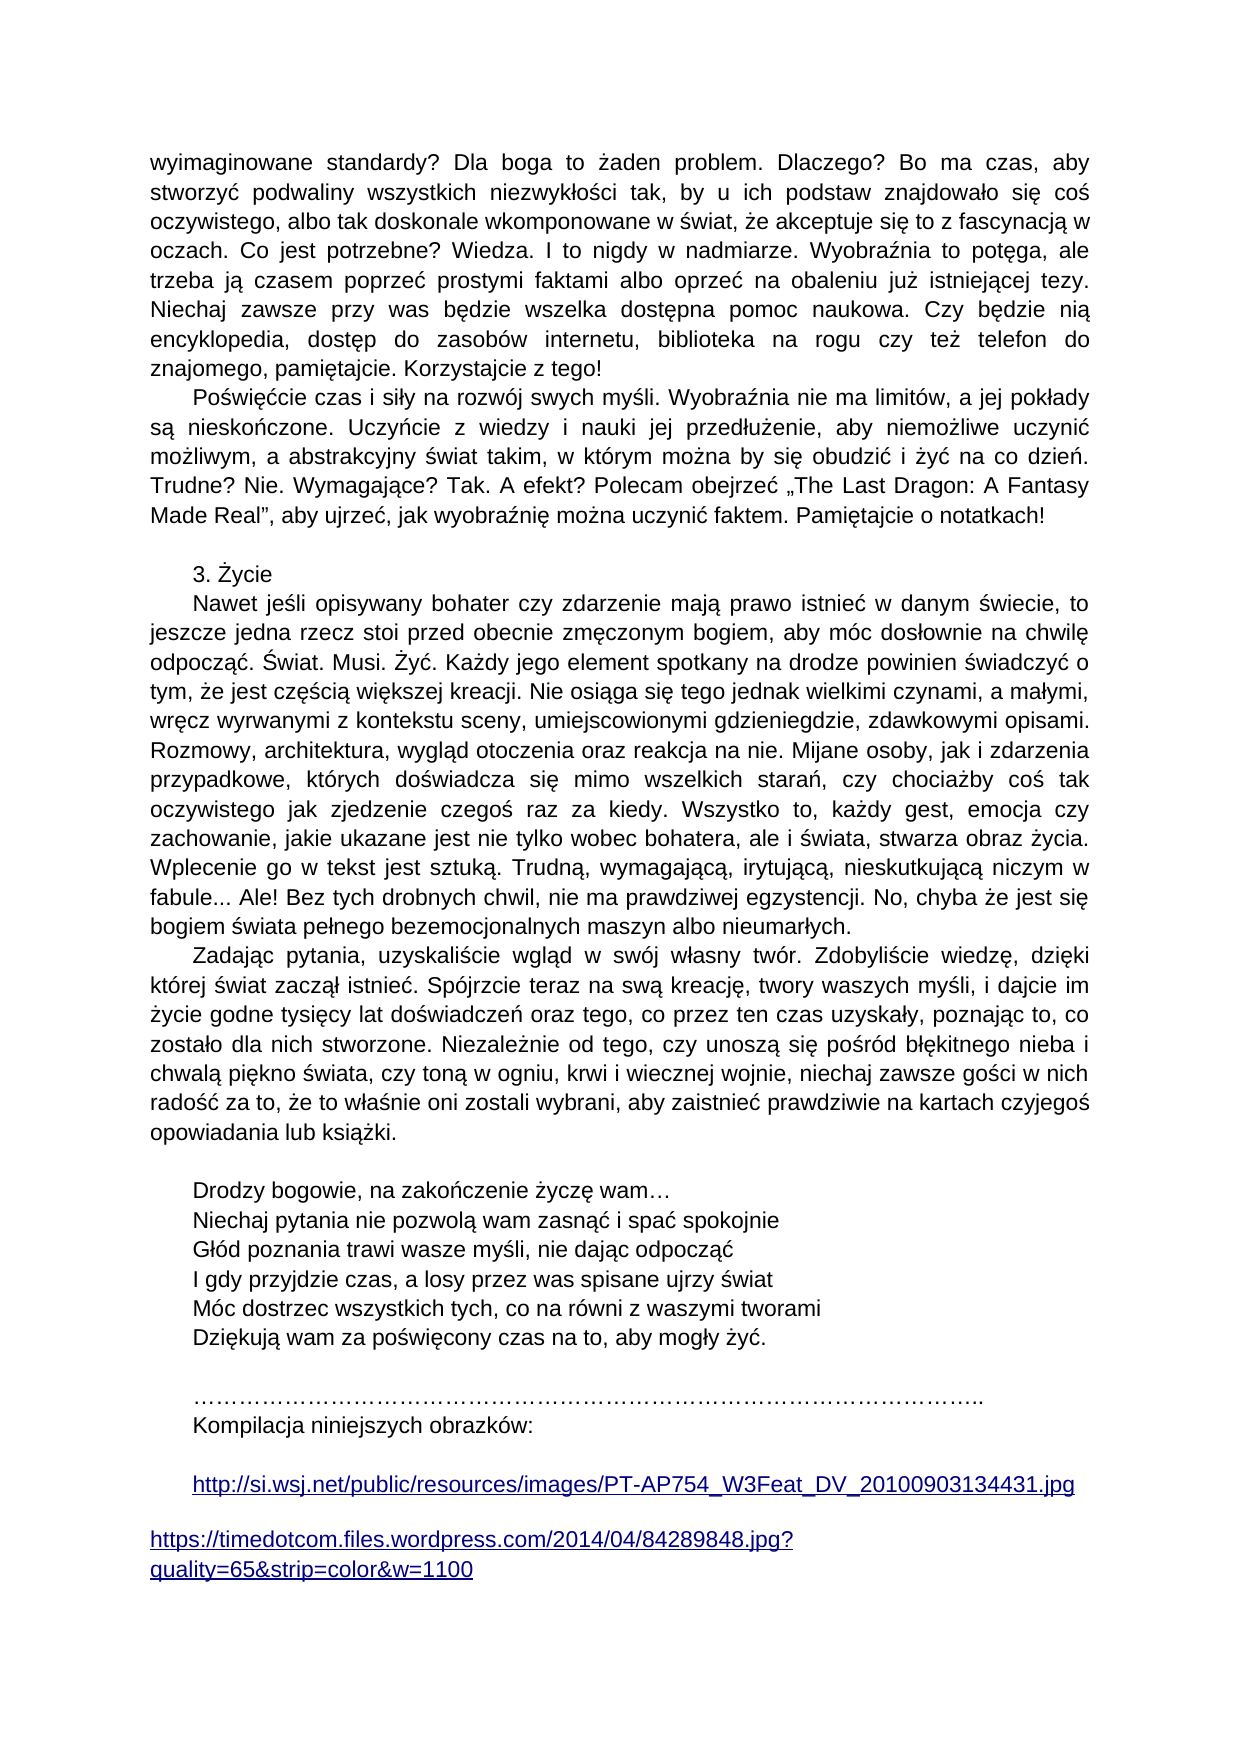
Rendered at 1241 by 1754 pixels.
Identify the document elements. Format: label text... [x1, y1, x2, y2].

text https://timedotcom.files.wordpress.com/2014/04/84289848.jpg?quality=65&strip=color&w=1100 [150, 1527, 1091, 1582]
text Poświęćcie czas i siły na rozwój swych myśli. Wyobraźnia nie ma limitów, a jej pokłady są nieskończone. Uczyńcie z wiedzy i nauki jej przedłużenie, aby niemożliwe uczynić możliwym, a abstrakcyjny świat takim, w którym można by się obudzić i żyć na co dzień. Trudne? Nie. Wymagające? Tak. A efekt? Polecam obejrzeć „The Last Dragon: A Fantasy Made Real”, aby ujrzeć, jak wyobraźnię można uczynić faktem. Pamiętajcie o notatkach! [150, 385, 1091, 528]
text 3. Życie [150, 561, 1091, 587]
text wyimaginowane standardy? Dla boga to żaden problem. Dlaczego? Bo ma czas, aby stworzyć podwaliny wszystkich niezwykłości tak, by u ich podstaw znajdowało się coś oczywistego, albo tak doskonale wkomponowane w świat, że akceptuje się to z fascynacją w oczach. Co jest potrzebne? Wiedza. I to nigdy w nadmiarze. Wyobraźnia to potęga, ale trzeba ją czasem poprzeć prostymi faktami albo oprzeć na obaleniu już istniejącej tezy. Niechaj zawsze przy was będzie wszelka dostępna pomoc naukowa. Czy będzie nią encyklopedia, dostęp do zasobów internetu, biblioteka na rogu czy też telefon do znajomego, pamiętajcie. Korzystajcie z tego! [150, 150, 1091, 381]
text Kompilacja niniejszych obrazków: [150, 1413, 1091, 1439]
text Móc dostrzec wszystkich tych, co na równi z waszymi tworami [150, 1296, 1091, 1321]
text Nawet jeśli opisywany bohater czy zdarzenie mają prawo istnieć w danym świecie, to jeszcze jedna rzecz stoi przed obecnie zmęczonym bogiem, aby móc dosłownie na chwilę odpocząć. Świat. Musi. Żyć. Każdy jego element spotkany na drodze powinien świadczyć o tym, że jest częścią większej kreacji. Nie osiąga się tego jednak wielkimi czynami, a małymi, wręcz wyrwanymi z kontekstu sceny, umiejscowionymi gdzieniegdzie, zdawkowymi opisami. Rozmowy, architektura, wygląd otoczenia oraz reakcja na nie. Mijane osoby, jak i zdarzenia przypadkowe, których doświadcza się mimo wszelkich starań, czy chociażby coś tak oczywistego jak zjedzenie czegoś raz za kiedy. Wszystko to, każdy gest, emocja czy zachowanie, jakie ukazane jest nie tylko wobec bohatera, ale i świata, stwarza obraz życia. Wplecenie go w tekst jest sztuką. Trudną, wymagającą, irytującą, nieskutkującą niczym w fabule... Ale! Bez tych drobnych chwil, nie ma prawdziwej egzystencji. No, chyba że jest się bogiem świata pełnego bezemocjonalnych maszyn albo nieumarłych. [150, 591, 1091, 939]
text Drodzy bogowie, na zakończenie życzę wam… [150, 1178, 1091, 1204]
text Dziękują wam za poświęcony czas na to, aby mogły żyć. [150, 1325, 1091, 1351]
text I gdy przyjdzie czas, a losy przez was spisane ujrzy świat [150, 1266, 1091, 1292]
text http://si.wsj.net/public/resources/images/PT-AP754_W3Feat_DV_20100903134431.jpg [150, 1472, 1091, 1497]
text ………………………………………………………………………………………….. [150, 1384, 1091, 1409]
text Głód poznania trawi wasze myśli, nie dając odpocząć [150, 1237, 1091, 1262]
text Niechaj pytania nie pozwolą wam zasnąć i spać spokojnie [150, 1207, 1091, 1233]
text Zadając pytania, uzyskaliście wgląd w swój własny twór. Zdobyliście wiedzę, dzięki której świat zaczął istnieć. Spójrzcie teraz na swą kreację, twory waszych myśli, i dajcie im życie godne tysięcy lat doświadczeń oraz tego, co przez ten czas uzyskały, poznając to, co zostało dla nich stworzone. Niezależnie od tego, czy unoszą się pośród błękitnego nieba i chwalą piękno świata, czy toną w ogniu, krwi i wiecznej wojnie, niechaj zawsze gości w nich radość za to, że to właśnie oni zostali wybrani, aby zaistnieć prawdziwie na kartach czyjegoś opowiadania lub książki. [150, 943, 1091, 1145]
